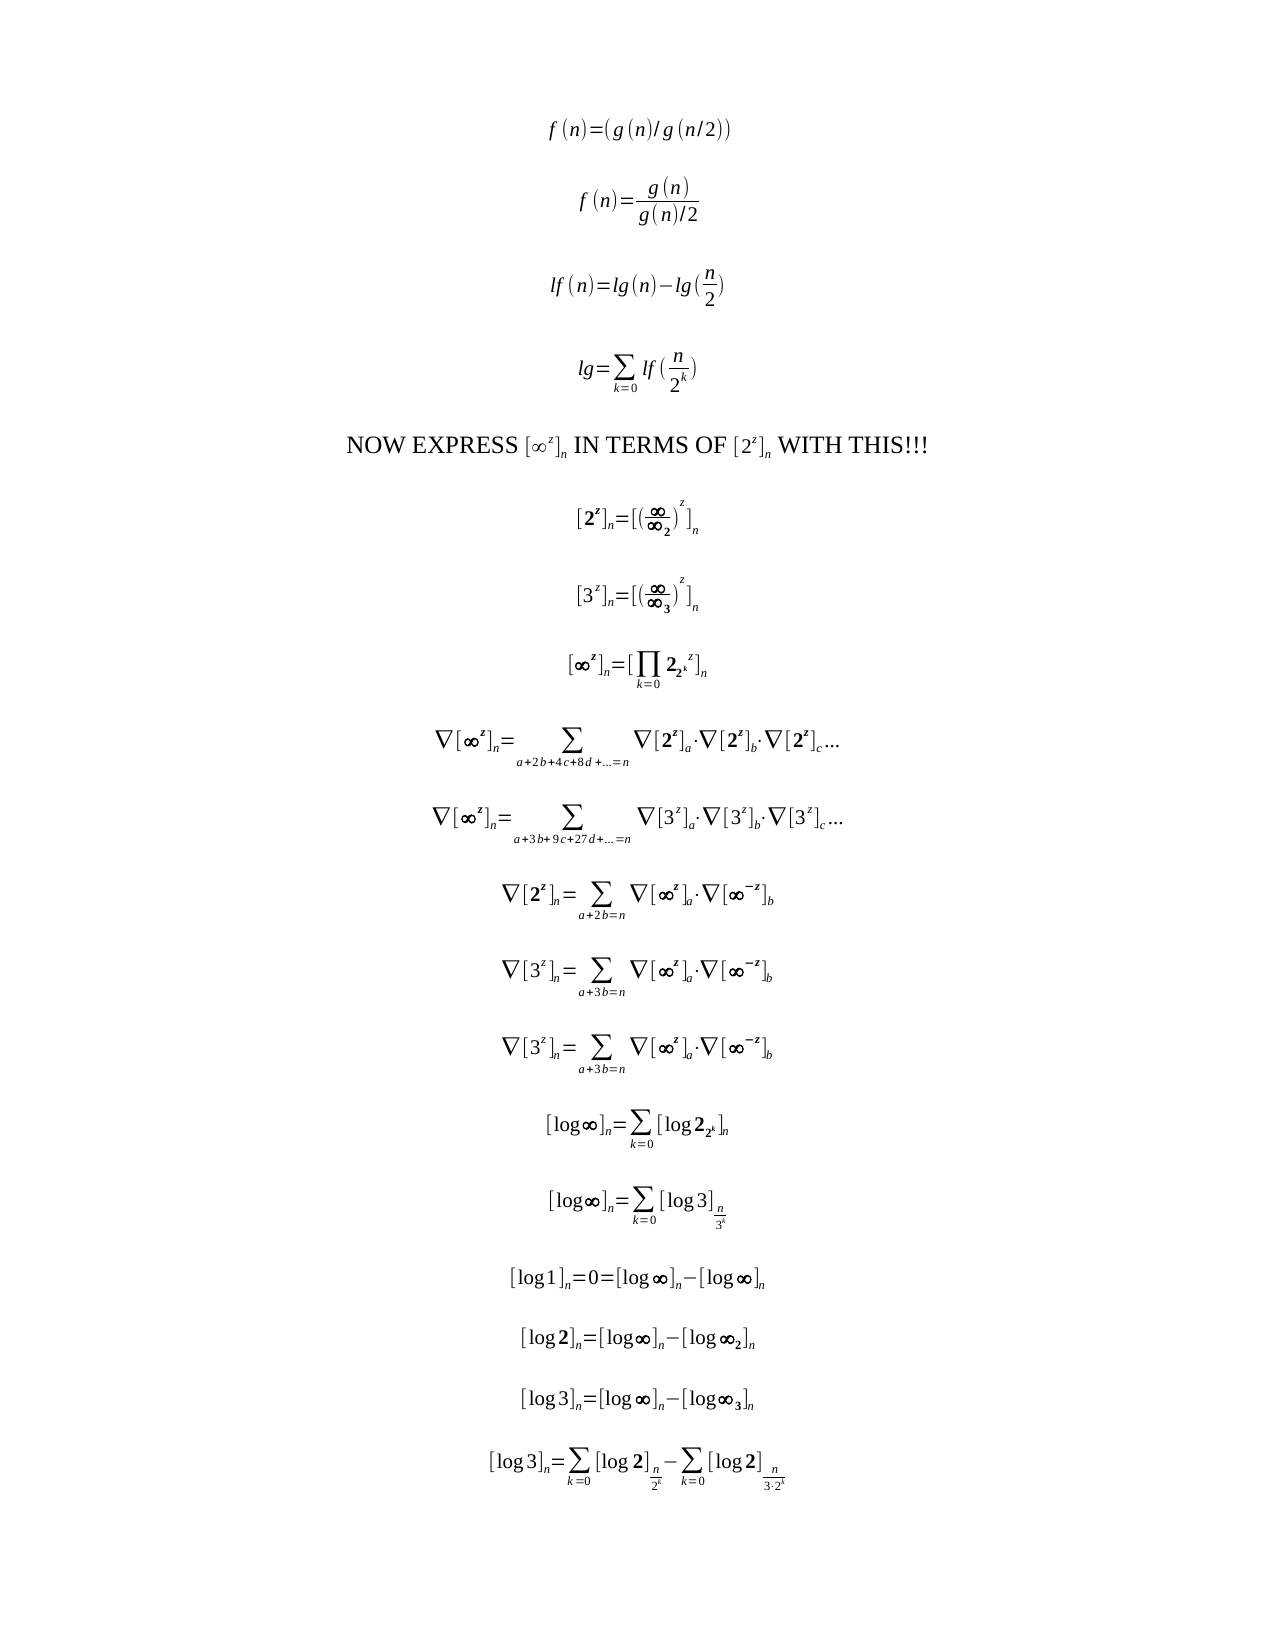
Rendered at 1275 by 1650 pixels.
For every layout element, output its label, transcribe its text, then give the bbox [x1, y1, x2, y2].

text NOW EXPRESSIN TERMS OFWITH THIS!!! [118, 430, 1157, 461]
